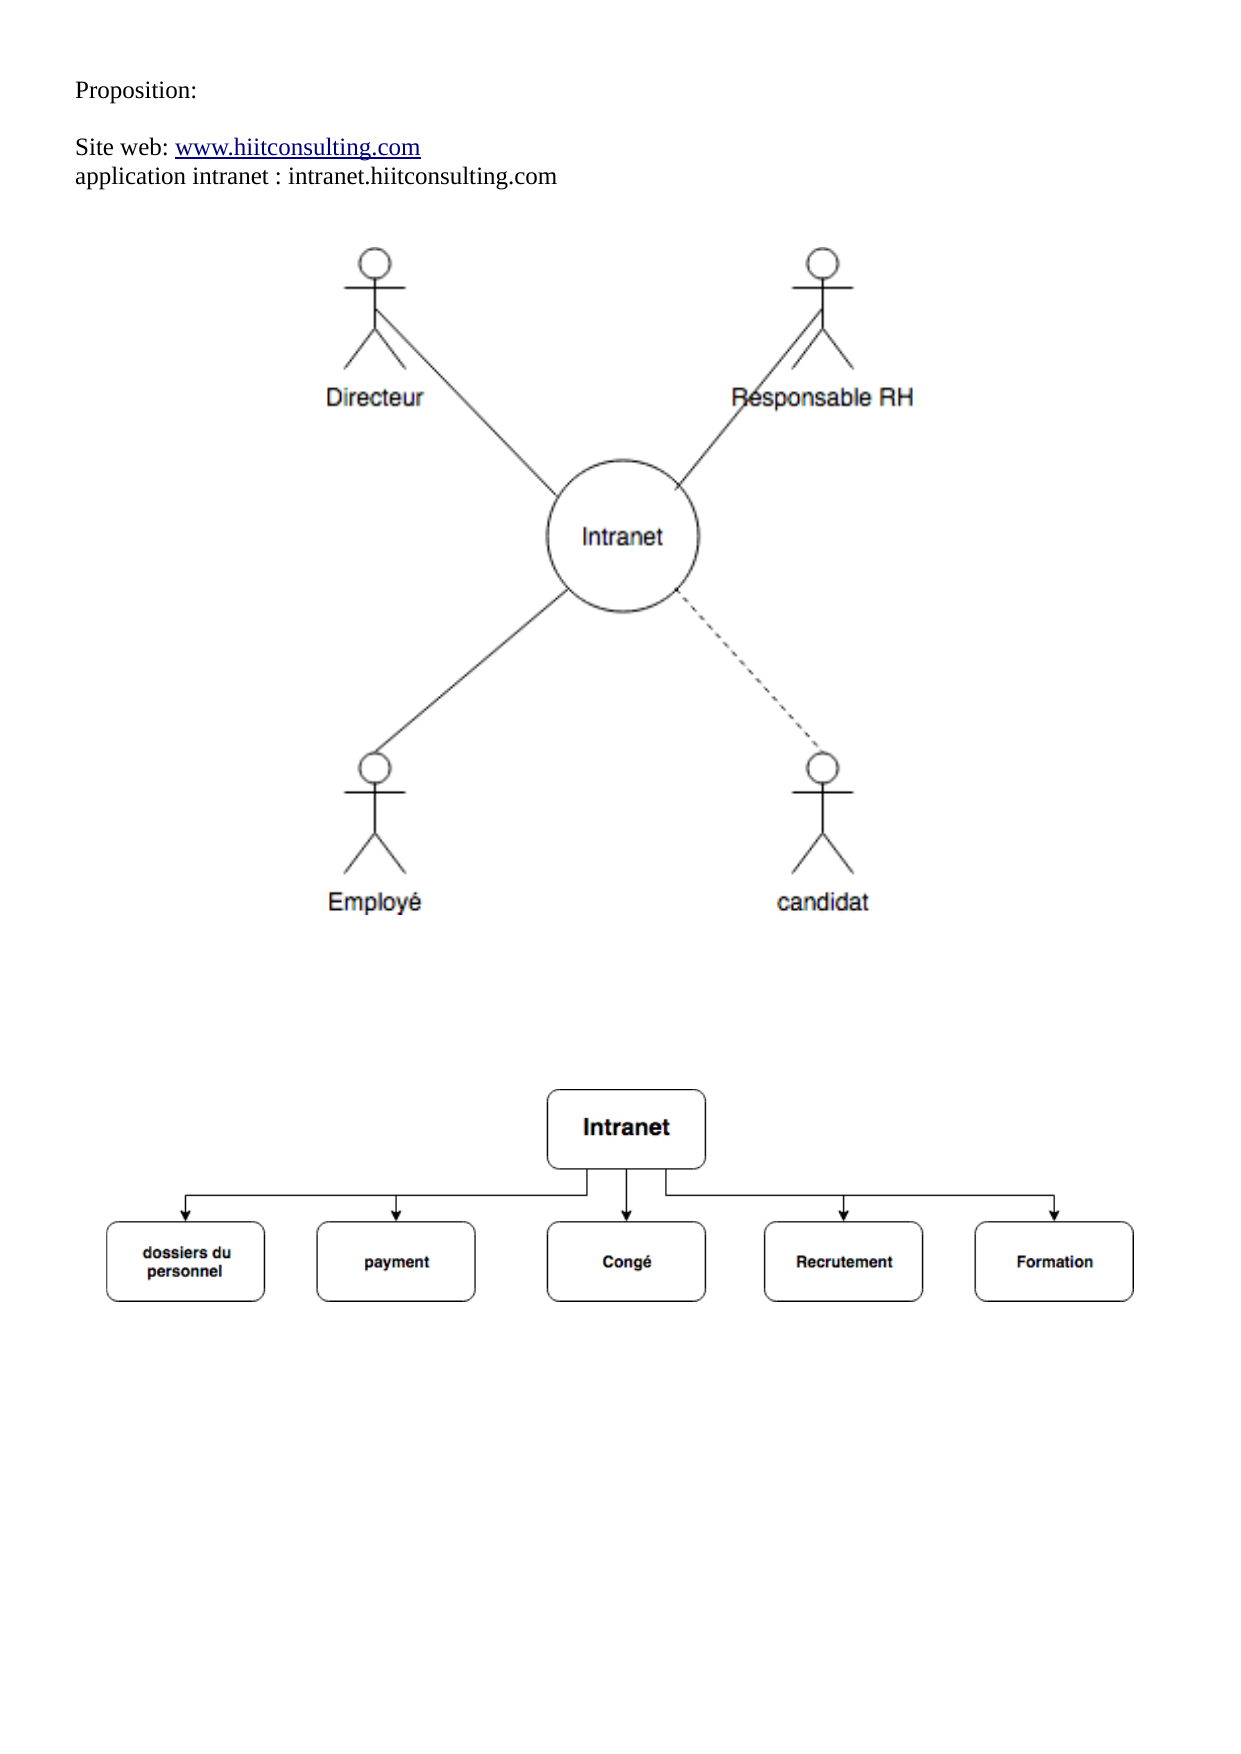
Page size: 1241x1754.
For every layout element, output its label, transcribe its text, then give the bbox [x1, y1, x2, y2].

picture [326, 247, 915, 915]
picture [106, 1089, 1134, 1302]
text Site web: www.hiitconsulting.com [75, 132, 1165, 161]
text Proposition: [75, 75, 1165, 104]
text application intranet : intranet.hiitconsulting.com [75, 161, 1165, 190]
